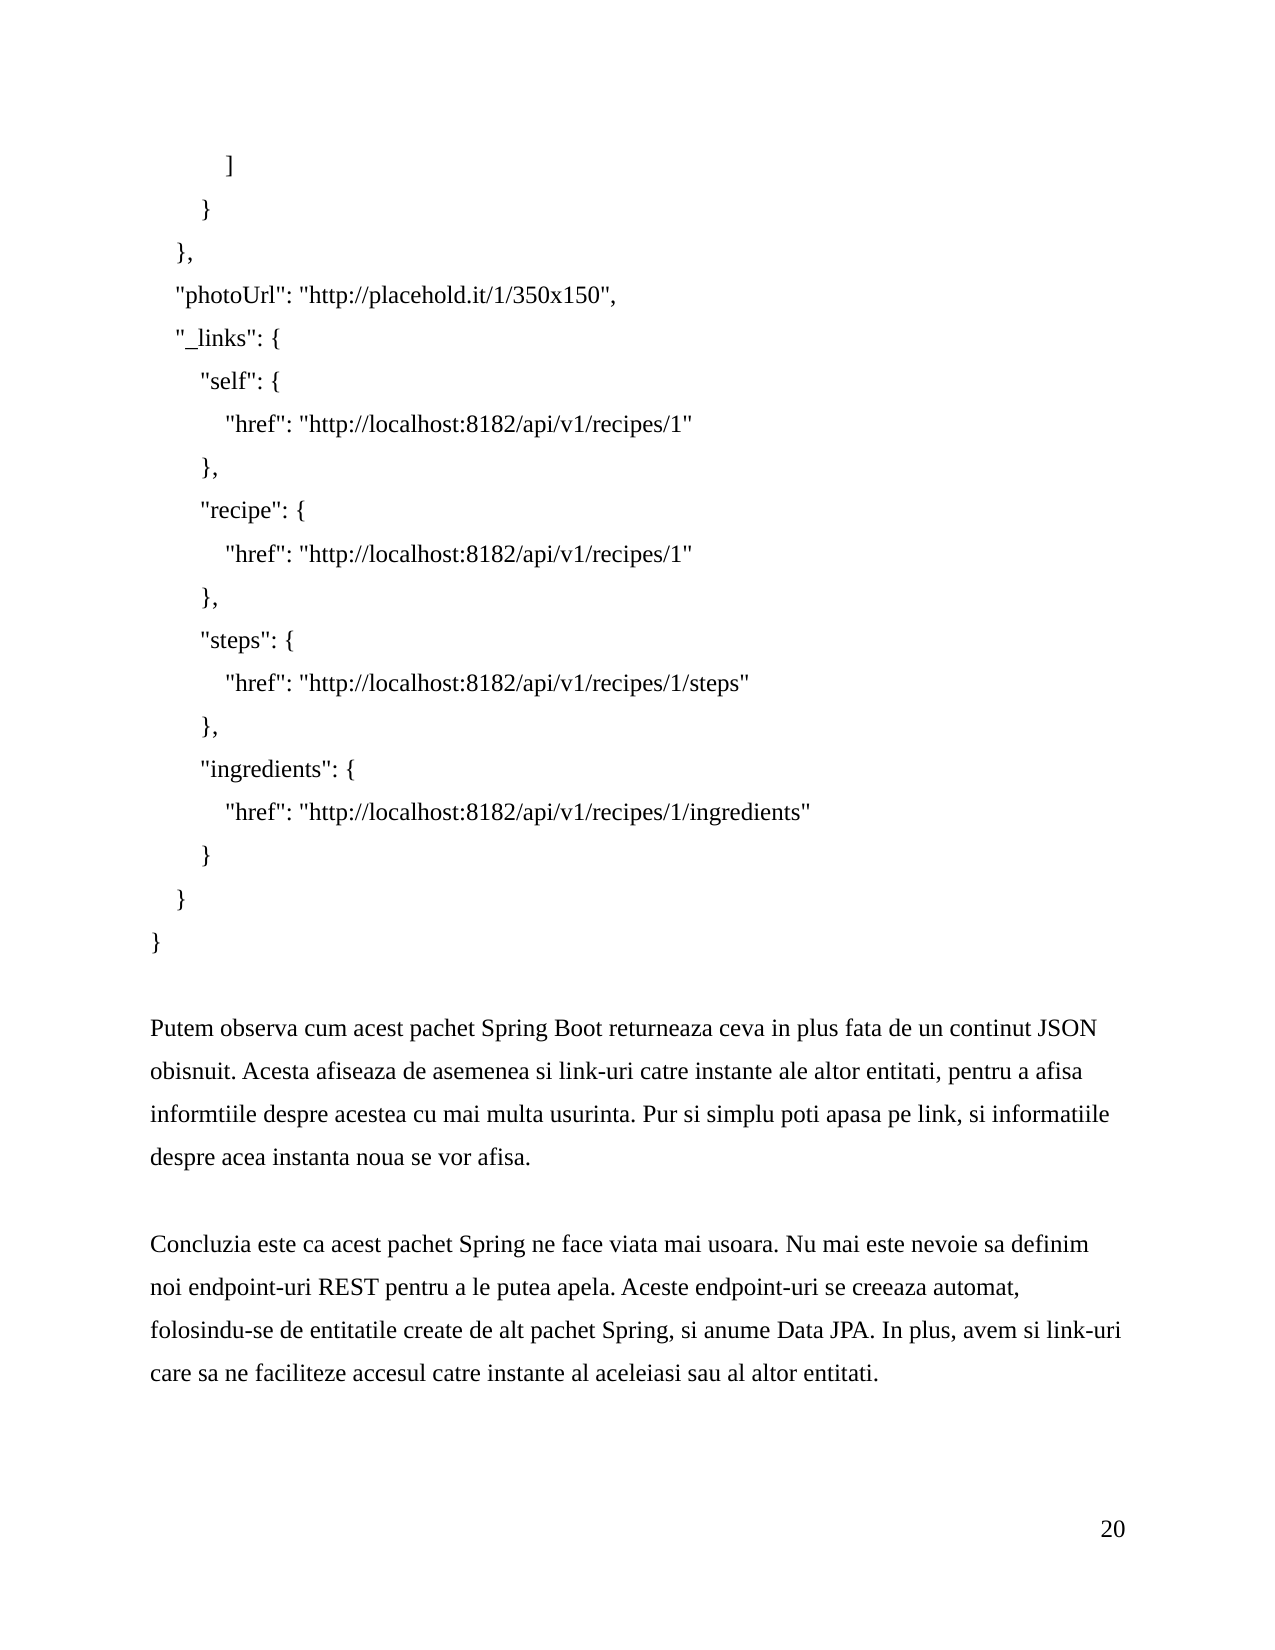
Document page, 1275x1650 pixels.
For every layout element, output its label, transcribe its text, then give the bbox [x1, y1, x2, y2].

text "steps": { [150, 625, 1125, 654]
text "href": "http://localhost:8182/api/v1/recipes/1/ingredients" [150, 797, 1125, 826]
text Putem observa cum acest pachet Spring Boot returneaza ceva in plus fata de un continut JSON obisnuit. Acesta afiseaza de asemenea si link-uri catre instante ale altor entitati, pentru a afisa informtiile despre acestea cu mai multa usurinta. Pur si simplu poti apasa pe link, si informatiile despre acea instanta noua se vor afisa. [150, 1013, 1125, 1171]
text } [150, 927, 1125, 956]
text }, [150, 582, 1125, 611]
text "href": "http://localhost:8182/api/v1/recipes/1" [150, 409, 1125, 438]
text "ingredients": { [150, 754, 1125, 783]
text ] [150, 151, 1125, 179]
text } [150, 884, 1125, 912]
text "href": "http://localhost:8182/api/v1/recipes/1" [150, 539, 1125, 567]
text "photoUrl": "http://placehold.it/1/350x150", [150, 280, 1125, 309]
text "href": "http://localhost:8182/api/v1/recipes/1/steps" [150, 668, 1125, 697]
text } [150, 194, 1125, 222]
text "recipe": { [150, 496, 1125, 524]
text }, [150, 711, 1125, 740]
text "self": { [150, 366, 1125, 395]
text "_links": { [150, 323, 1125, 352]
text } [150, 841, 1125, 869]
text }, [150, 452, 1125, 481]
text }, [150, 237, 1125, 266]
text Concluzia este ca acest pachet Spring ne face viata mai usoara. Nu mai este nevoie sa definim noi endpoint-uri REST pentru a le putea apela. Aceste endpoint-uri se creeaza automat, folosindu-se de entitatile create de alt pachet Spring, si anume Data JPA. In plus, avem si link-uri care sa ne faciliteze accesul catre instante al aceleiasi sau al altor entitati. [150, 1229, 1125, 1387]
